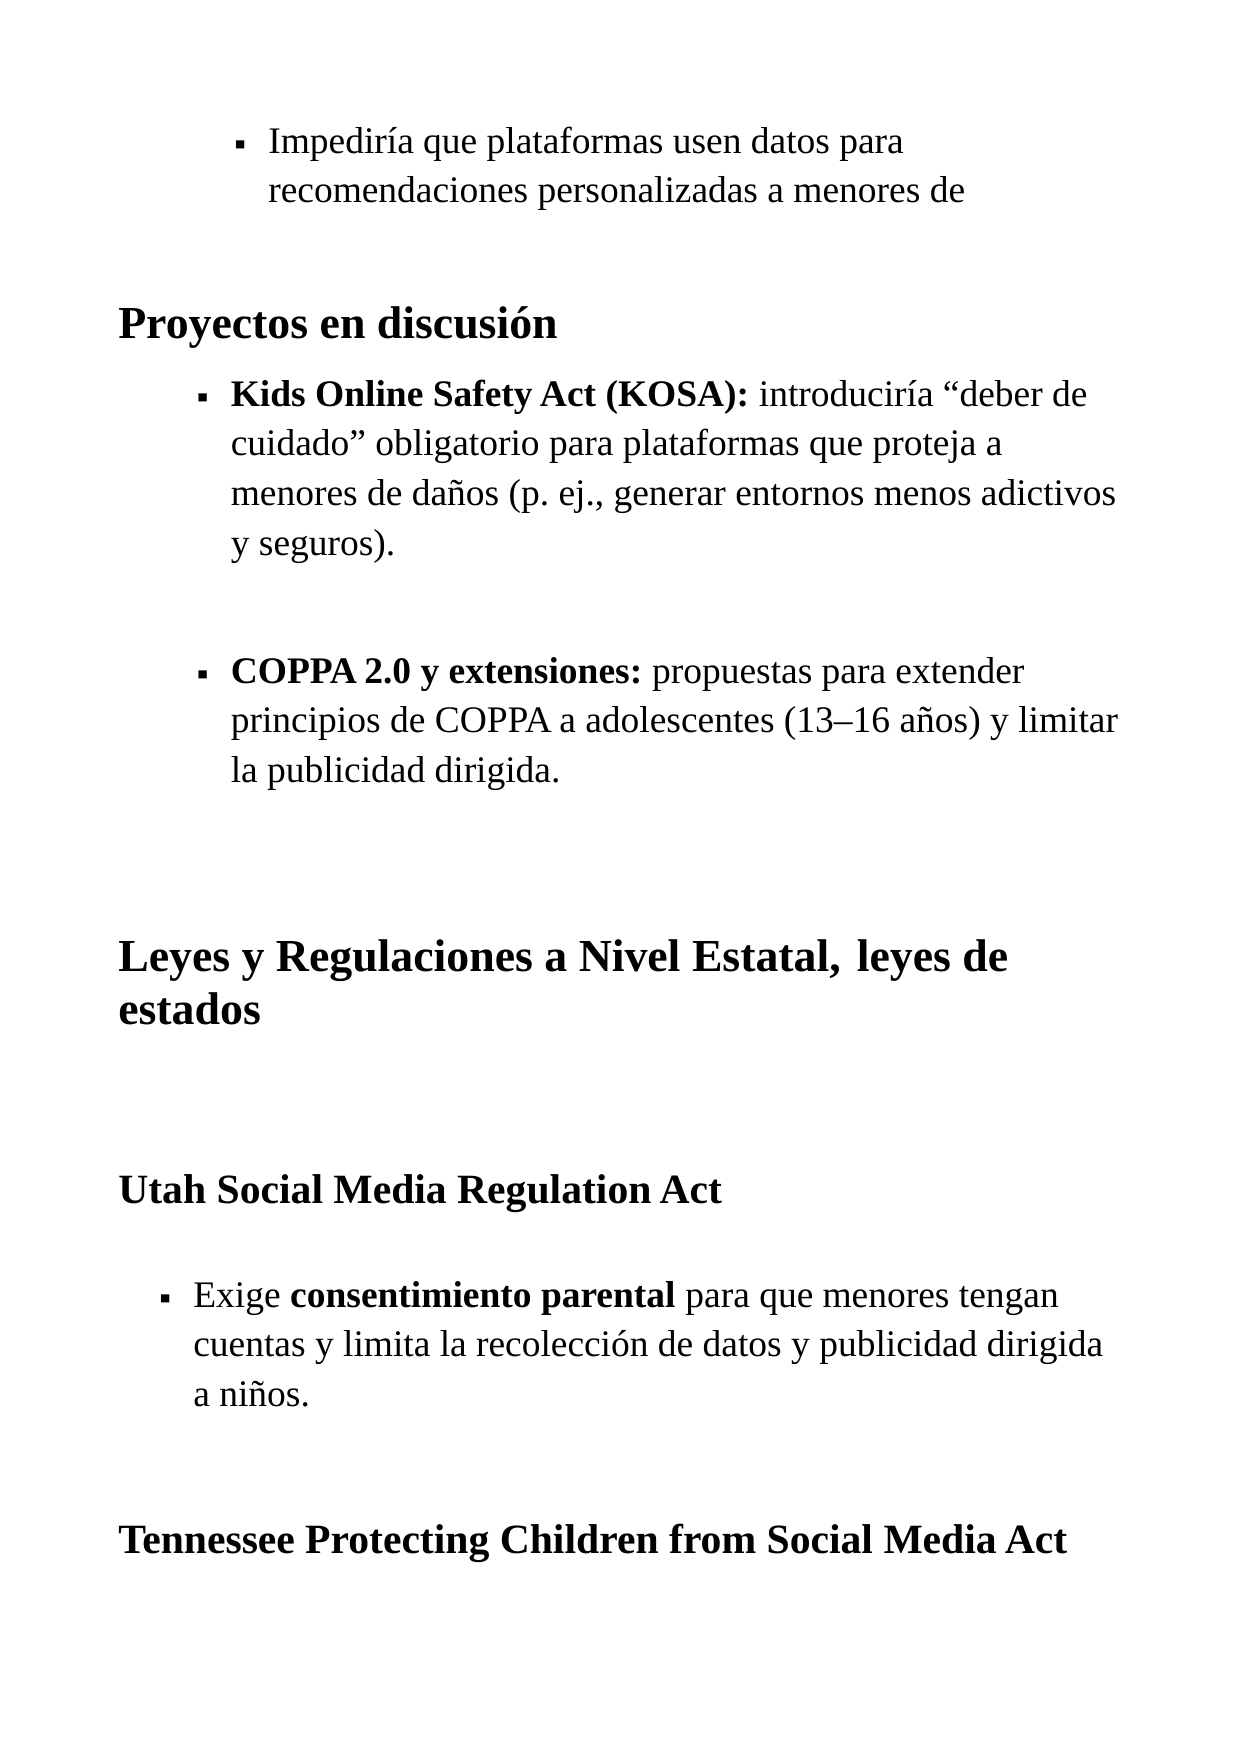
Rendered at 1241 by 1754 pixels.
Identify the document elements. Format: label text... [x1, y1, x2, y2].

list COPPA 2.0 y extensiones: propuestas para extender principios de COPPA a adolescentes (13–16 años) y limitar la publicidad dirigida. [193, 648, 1122, 791]
subtitle Tennessee Protecting Children from Social Media Act [118, 1514, 1122, 1562]
subtitle Leyes y Regulaciones a Nivel Estatal, leyes de estados [118, 929, 1122, 1034]
list Kids Online Safety Act (KOSA): introduciría “deber de cuidado” obligatorio para plataformas que proteja a menores de daños (p. ej., generar entornos menos adictivos y seguros). [193, 371, 1122, 563]
list Impediría que plataformas usen datos para recomendaciones personalizadas a menores de [231, 118, 1122, 211]
text Proyectos en discusión [118, 296, 1122, 349]
list Exige consentimiento parental para que menores tengan cuentas y limita la recolección de datos y publicidad dirigida a niños. [156, 1272, 1122, 1414]
subtitle Utah Social Media Regulation Act [118, 1164, 1122, 1212]
